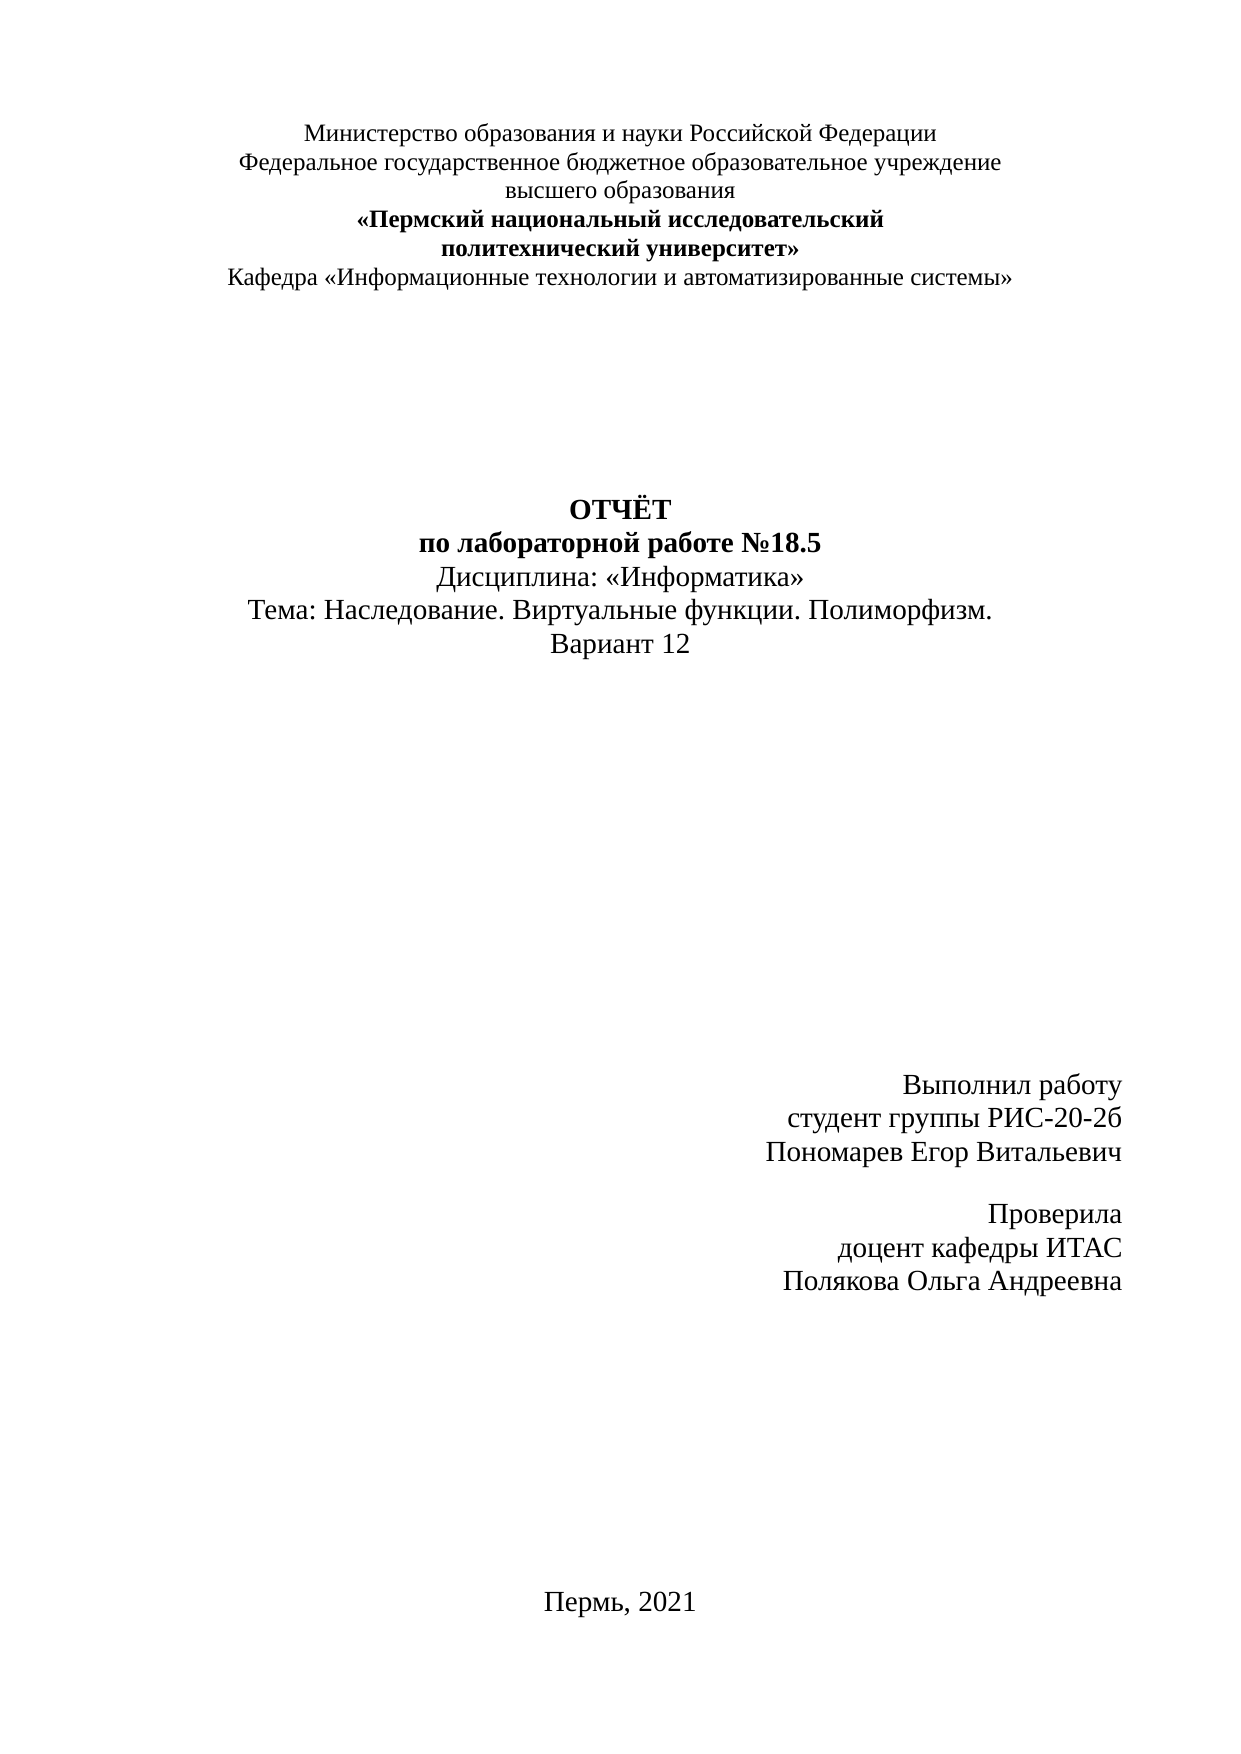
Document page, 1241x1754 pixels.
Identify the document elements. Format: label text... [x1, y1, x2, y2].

text высшего образования [118, 176, 1122, 204]
text ОТЧЁТ [118, 492, 1122, 525]
text Проверила [118, 1196, 1122, 1230]
text Полякова Ольга Андреевна [118, 1263, 1122, 1297]
text Кафедра «Информационные технологии и автоматизированные системы» [118, 262, 1122, 291]
text доцент кафедры ИТАС [118, 1230, 1122, 1263]
text Министерство образования и науки Российской Федерации [118, 118, 1122, 147]
text «Пермский национальный исследовательский [118, 204, 1122, 233]
text Дисциплина: «Информатика» [118, 559, 1122, 592]
text Пономарев Егор Витальевич [118, 1134, 1122, 1167]
text Пермь, 2021 [118, 1584, 1122, 1618]
text Выполнил работу [118, 1067, 1122, 1100]
text по лабораторной работе №18.5 [118, 525, 1122, 559]
text политехнический университет» [118, 233, 1122, 262]
text Тема: Наследование. Виртуальные функции. Полиморфизм. [118, 592, 1122, 626]
text Вариант 12 [118, 626, 1122, 659]
text студент группы РИС-20-2б [118, 1100, 1122, 1134]
text Федеральное государственное бюджетное образовательное учреждение [118, 147, 1122, 176]
